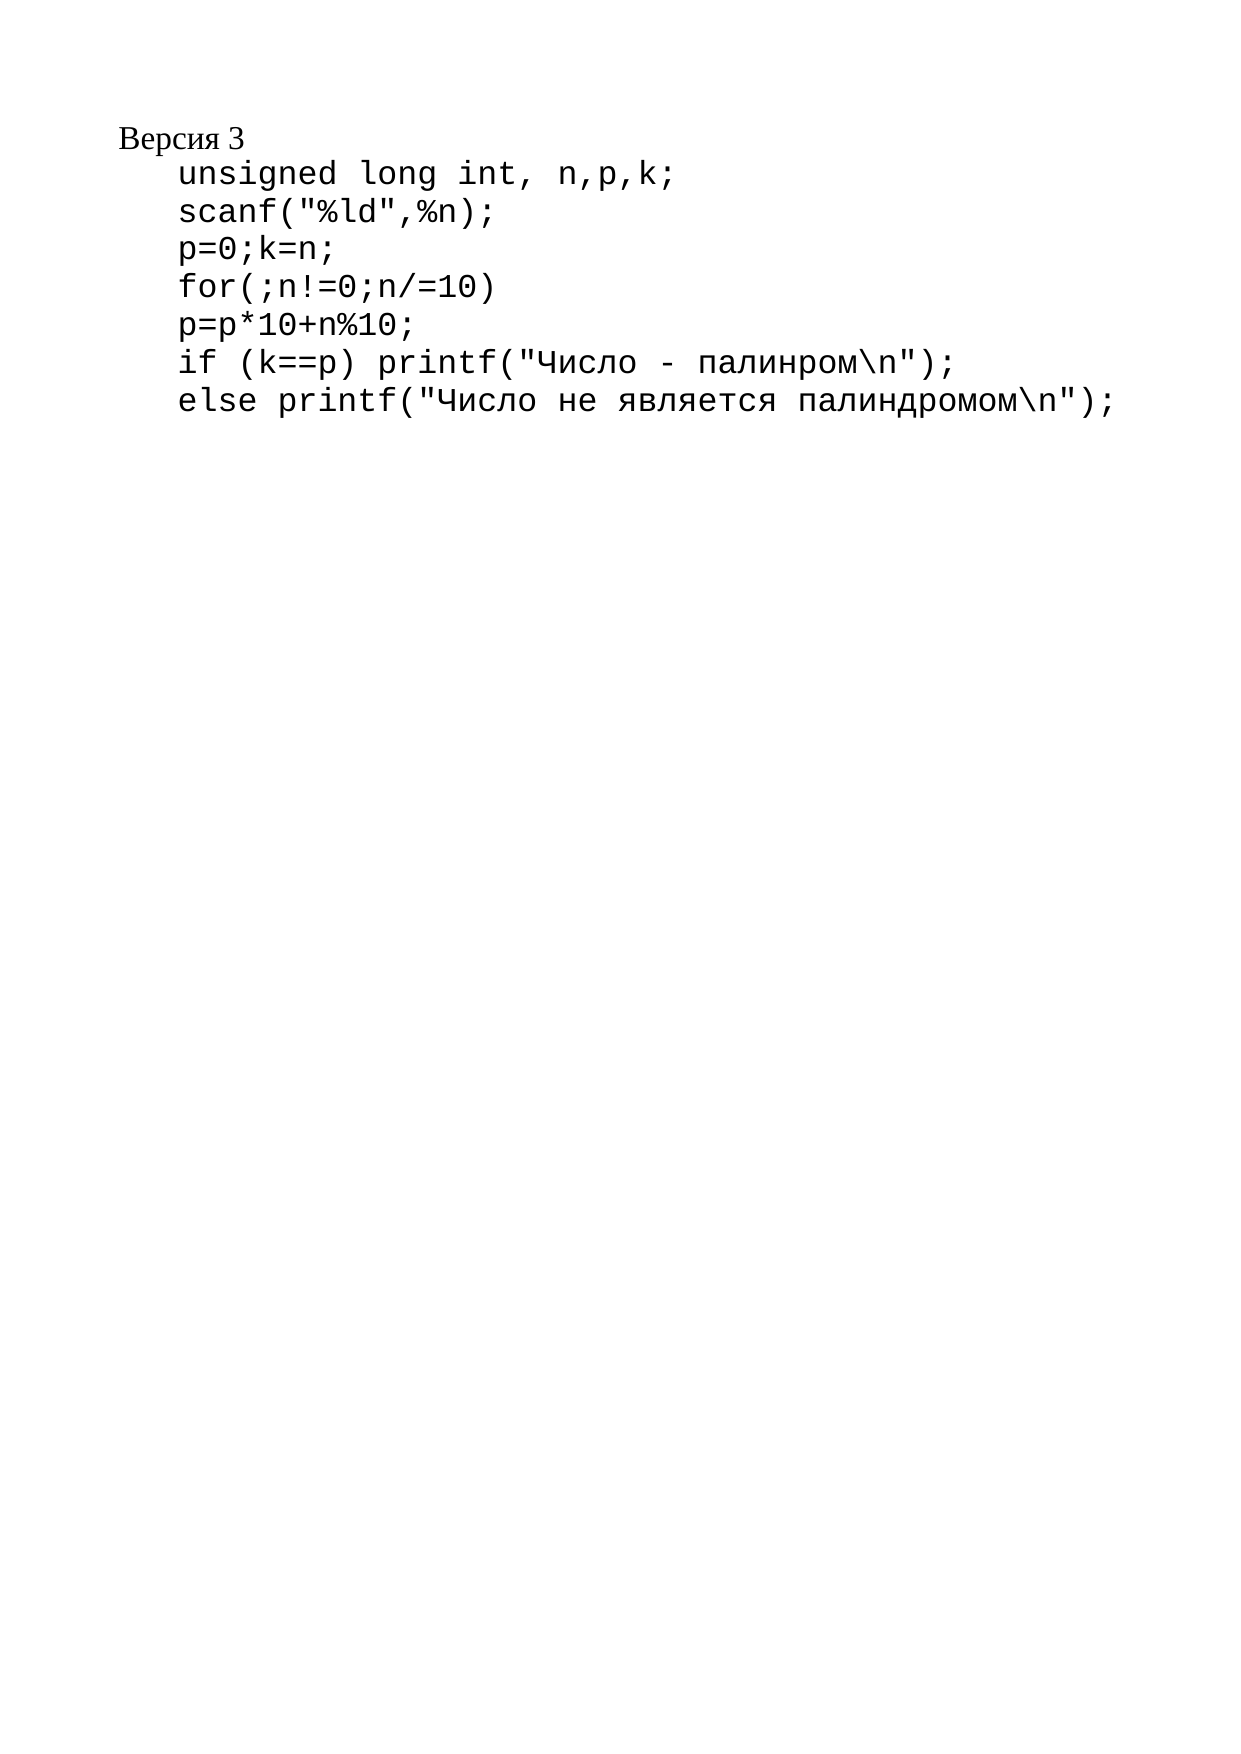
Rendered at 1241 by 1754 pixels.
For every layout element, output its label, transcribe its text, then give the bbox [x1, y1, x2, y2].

text scanf("%ld",%n); [177, 194, 1122, 232]
text p=p*10+n%10; [177, 308, 1122, 346]
text unsigned long int, n,p,k; [177, 156, 1122, 194]
text p=0;k=n; [177, 232, 1122, 270]
text else printf("Число не является палиндромом\n"); [177, 383, 1122, 421]
text if (k==p) printf("Число - палинром\n"); [177, 346, 1122, 383]
text Версия 3 [118, 118, 1122, 156]
text for(;n!=0;n/=10) [177, 270, 1122, 308]
